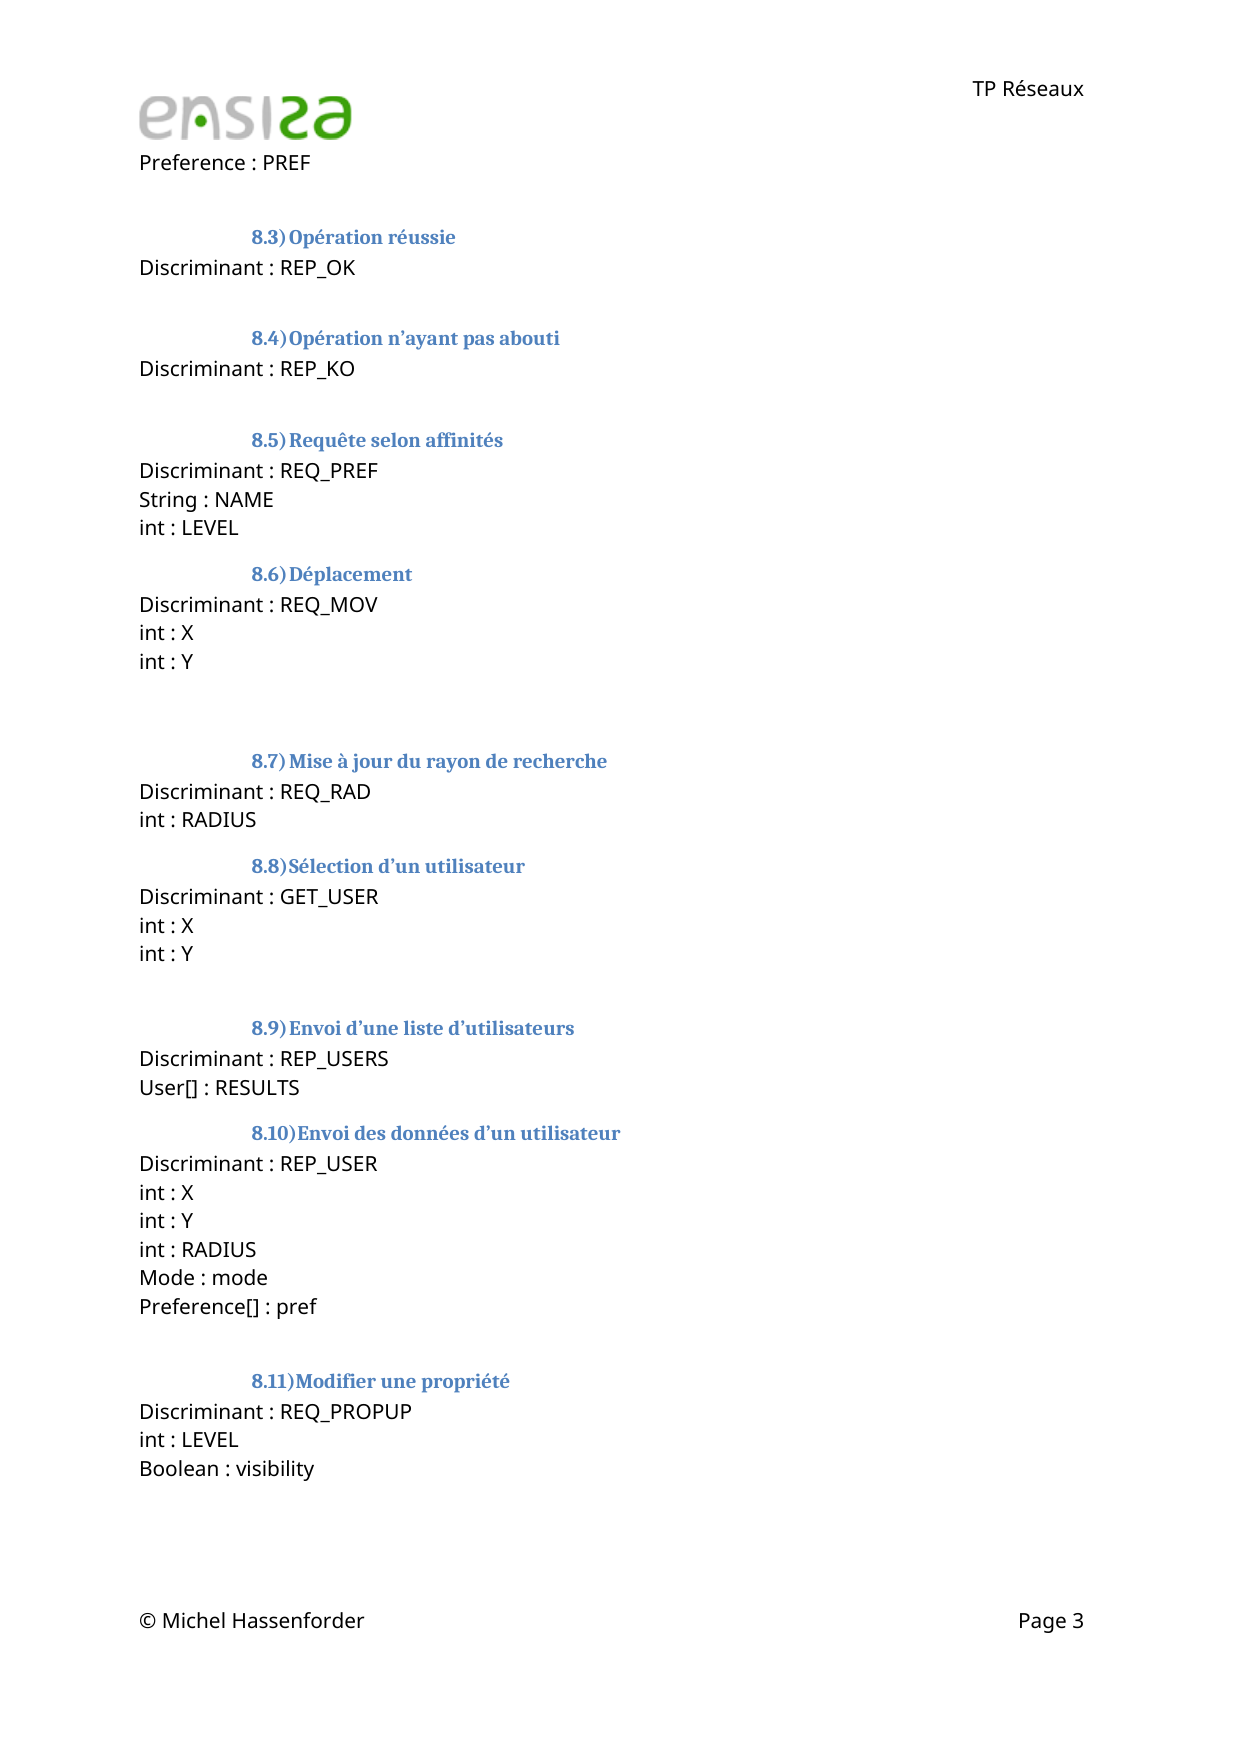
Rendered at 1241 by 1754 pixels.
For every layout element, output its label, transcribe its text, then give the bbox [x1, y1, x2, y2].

text Mode : mode [139, 1263, 1101, 1292]
text User[] : RESULTS [139, 1073, 1101, 1101]
text Discriminant : REP_OK [139, 253, 1101, 281]
text Discriminant : REQ_PROPUP [139, 1397, 1101, 1425]
subtitle Opération réussie [251, 225, 1101, 249]
subtitle Opération n’ayant pas abouti [251, 327, 1101, 351]
subtitle Requête selon affinités [251, 429, 1101, 453]
text int : X [139, 618, 1101, 647]
text Preference[] : pref [139, 1292, 1101, 1320]
text Preference : PREF [139, 148, 1101, 176]
text Discriminant : REQ_RAD [139, 777, 1101, 806]
text Discriminant : REP_KO [139, 354, 1101, 383]
subtitle Envoi d’une liste d’utilisateurs [251, 1017, 1101, 1041]
subtitle Mise à jour du rayon de recherche [251, 749, 1101, 773]
subtitle Sélection d’un utilisateur [251, 855, 1101, 879]
text Boolean : visibility [139, 1454, 1101, 1482]
subtitle Déplacement [251, 562, 1101, 586]
text int : Y [139, 939, 1101, 968]
text int : Y [139, 647, 1101, 675]
subtitle Envoi des données d’un utilisateur [251, 1122, 1101, 1146]
text Discriminant : REQ_MOV [139, 590, 1101, 618]
text int : LEVEL [139, 1425, 1101, 1454]
text String : NAME [139, 485, 1101, 513]
text int : RADIUS [139, 806, 1101, 834]
text Discriminant : GET_USER [139, 882, 1101, 911]
subtitle Modifier une propriété [251, 1369, 1101, 1393]
text int : LEVEL [139, 513, 1101, 542]
text Discriminant : REP_USERS [139, 1044, 1101, 1073]
text int : Y [139, 1206, 1101, 1235]
text int : X [139, 1178, 1101, 1206]
text int : RADIUS [139, 1235, 1101, 1263]
text Discriminant : REP_USER [139, 1149, 1101, 1178]
text Discriminant : REQ_PREF [139, 456, 1101, 485]
text int : X [139, 911, 1101, 939]
